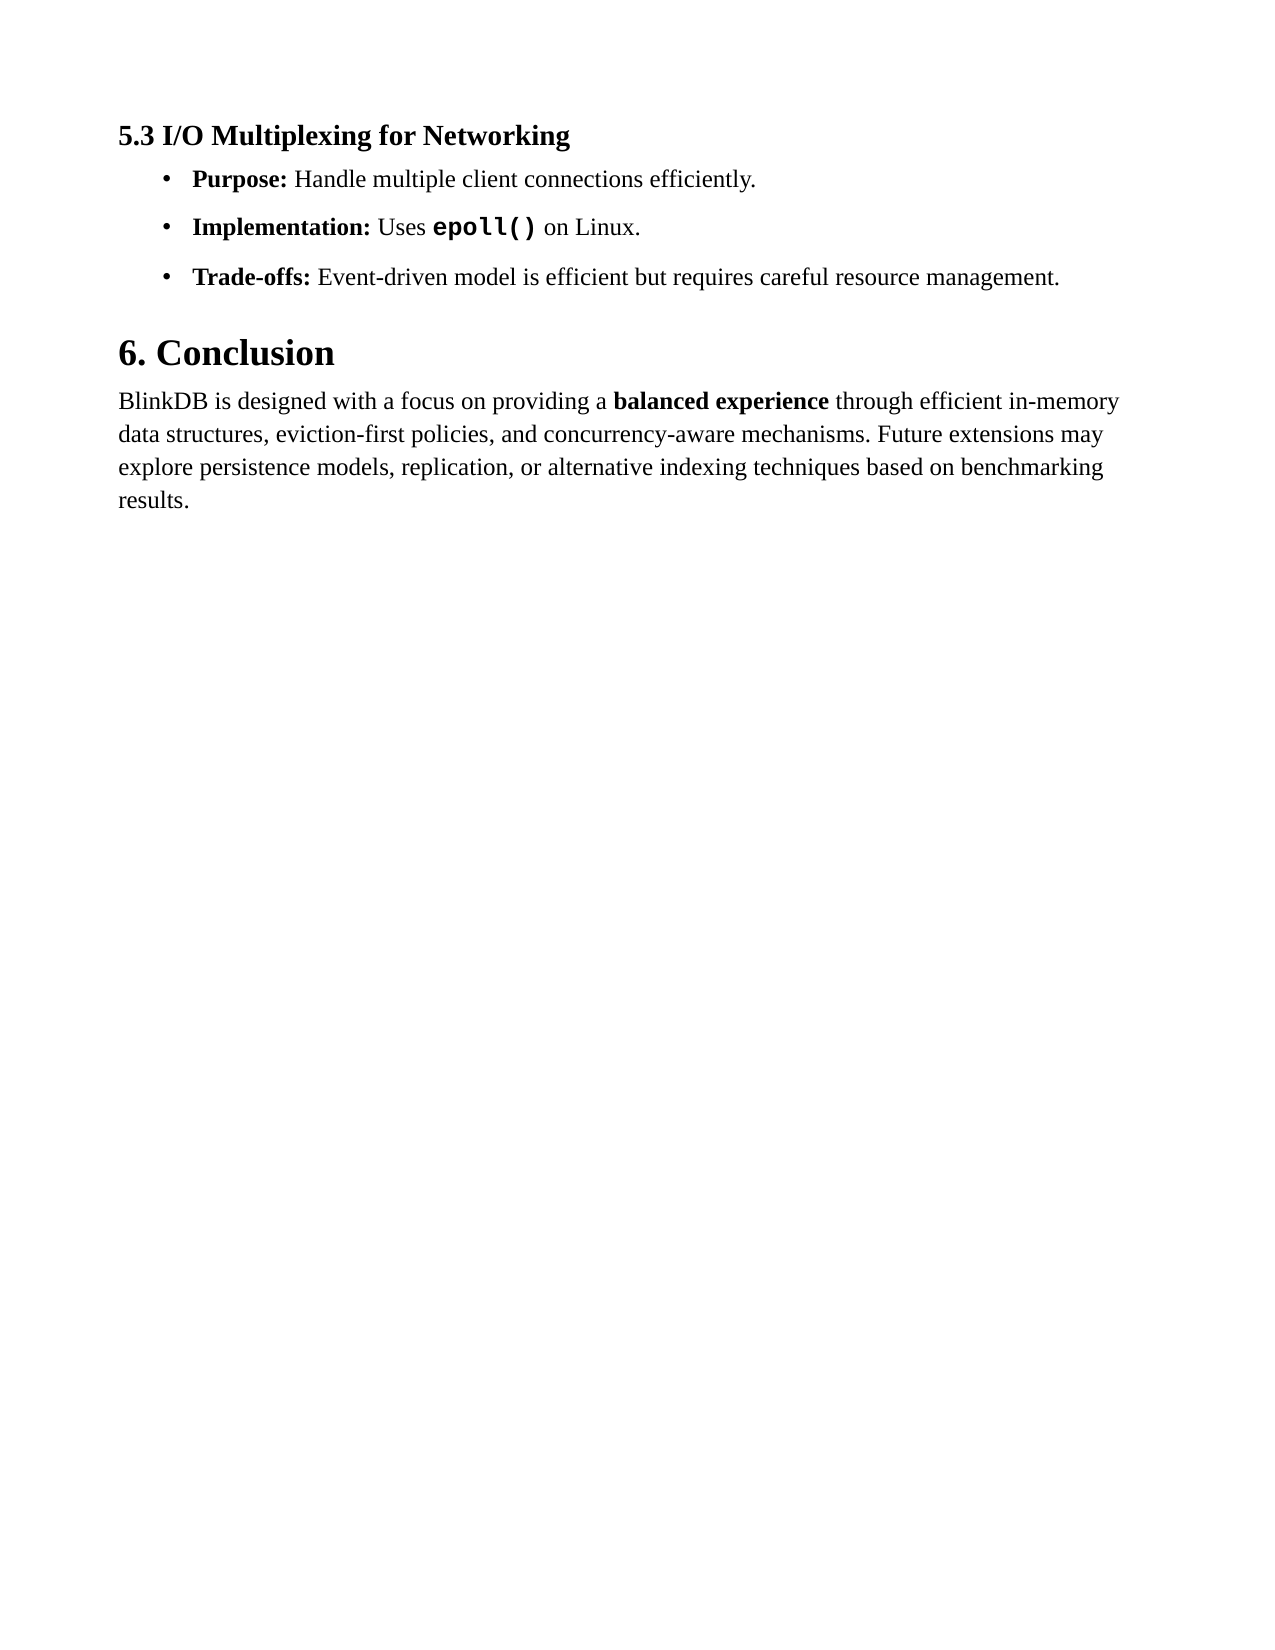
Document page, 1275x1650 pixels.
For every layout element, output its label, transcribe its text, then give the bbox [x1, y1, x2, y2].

subtitle 6. Conclusion [118, 330, 1157, 373]
list Purpose: Handle multiple client connections efficiently. [162, 164, 1157, 193]
list Implementation: Uses epoll() on Linux. [162, 212, 1157, 243]
subtitle 5.3 I/O Multiplexing for Networking [118, 118, 1157, 152]
text BlinkDB is designed with a focus on providing a balanced experience through efficient in-memory data structures, eviction-first policies, and concurrency-aware mechanisms. Future extensions may explore persistence models, replication, or alternative indexing techniques based on benchmarking results. [118, 386, 1157, 514]
list Trade-offs: Event-driven model is efficient but requires careful resource management. [162, 262, 1157, 291]
